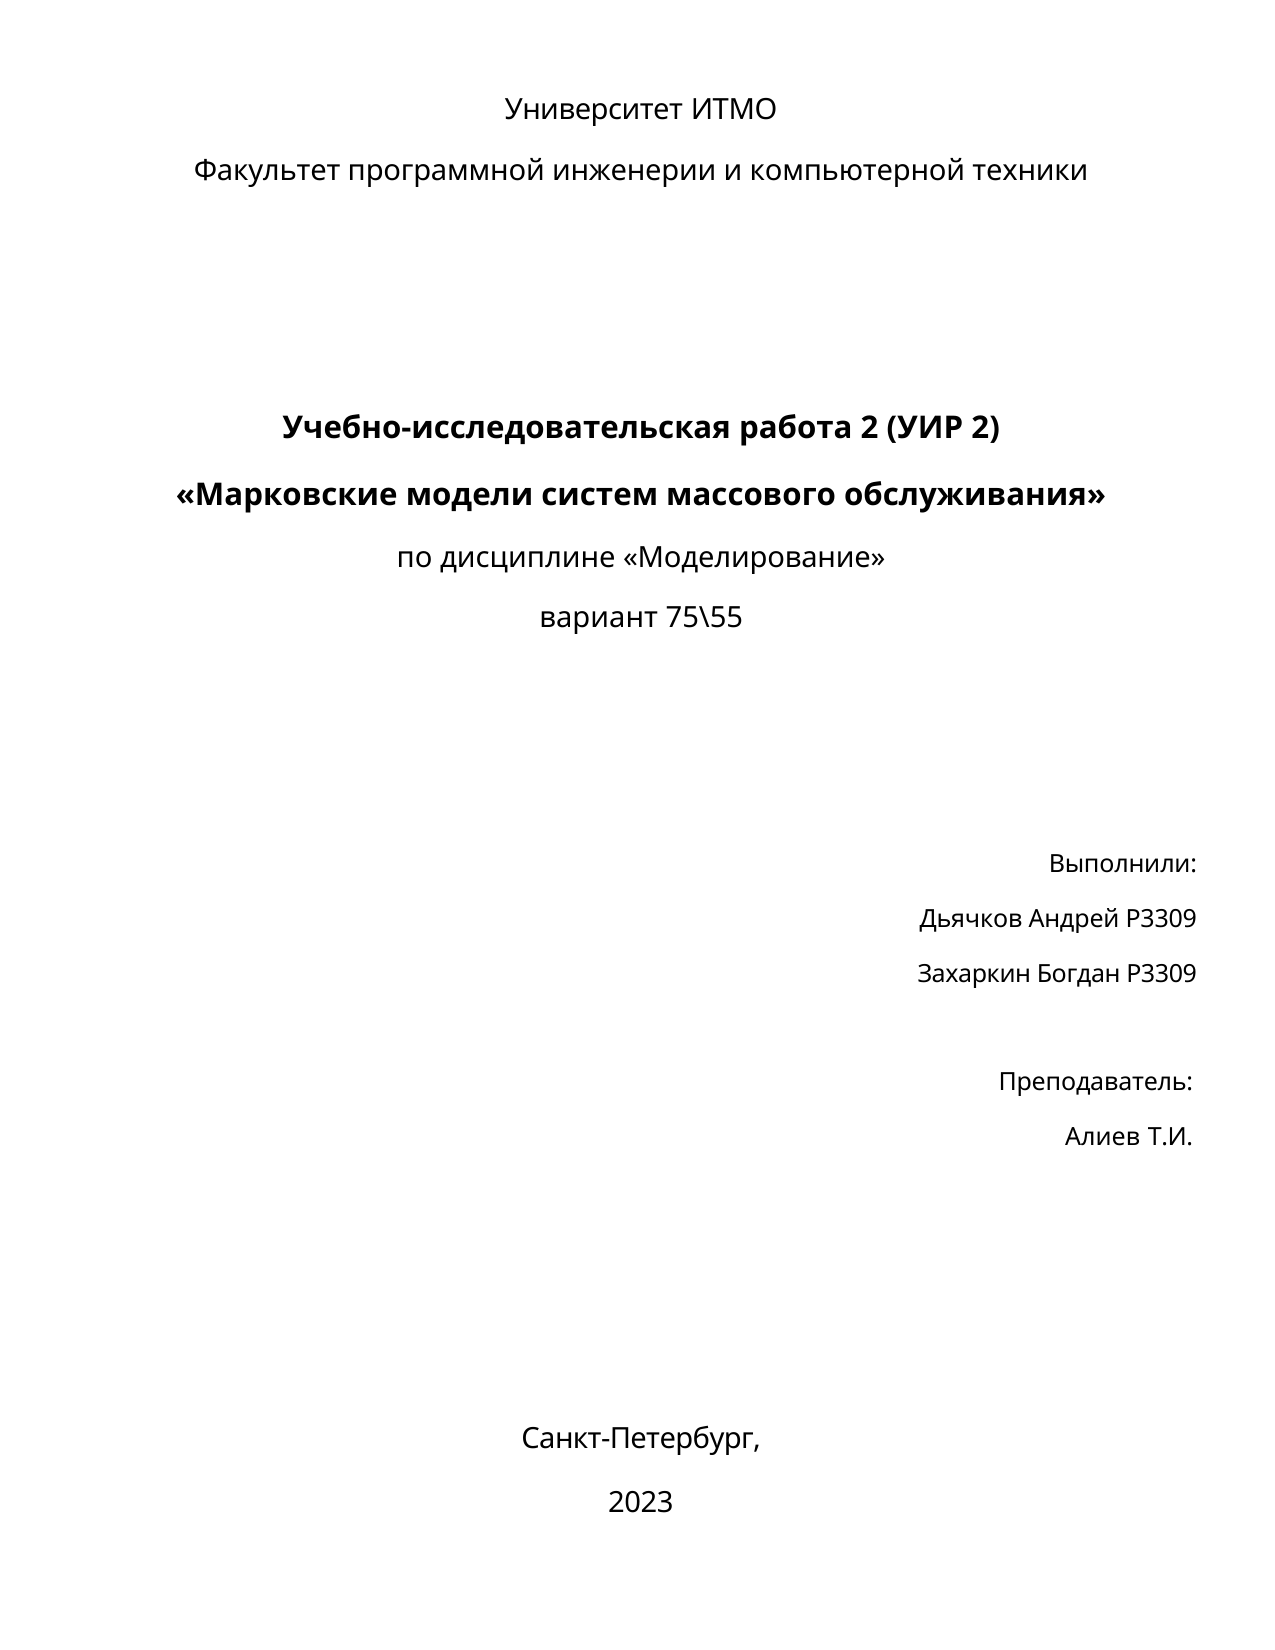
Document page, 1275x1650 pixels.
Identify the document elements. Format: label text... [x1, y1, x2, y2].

title «Марковские модели систем массового обслуживания» [126, 472, 1156, 515]
subtitle Университет ИТМО [75, 89, 1207, 128]
text Выполнили: [831, 846, 1197, 880]
text Факультет программной инженерии и компьютерной техники [75, 149, 1207, 189]
text вариант 75\55 [75, 596, 1207, 636]
title Учебно-исследовательская работа 2 (УИР 2) [75, 405, 1207, 447]
text Захаркин Богдан P3309 [831, 955, 1197, 989]
text Преподаватель: [75, 1064, 1193, 1098]
text Дьячков Андрей P3309 [831, 901, 1197, 935]
text Алиев Т.И. [75, 1118, 1193, 1153]
text Санкт-Петербург, 2023 [491, 1417, 791, 1521]
text по дисциплине «Моделирование» [75, 536, 1207, 576]
